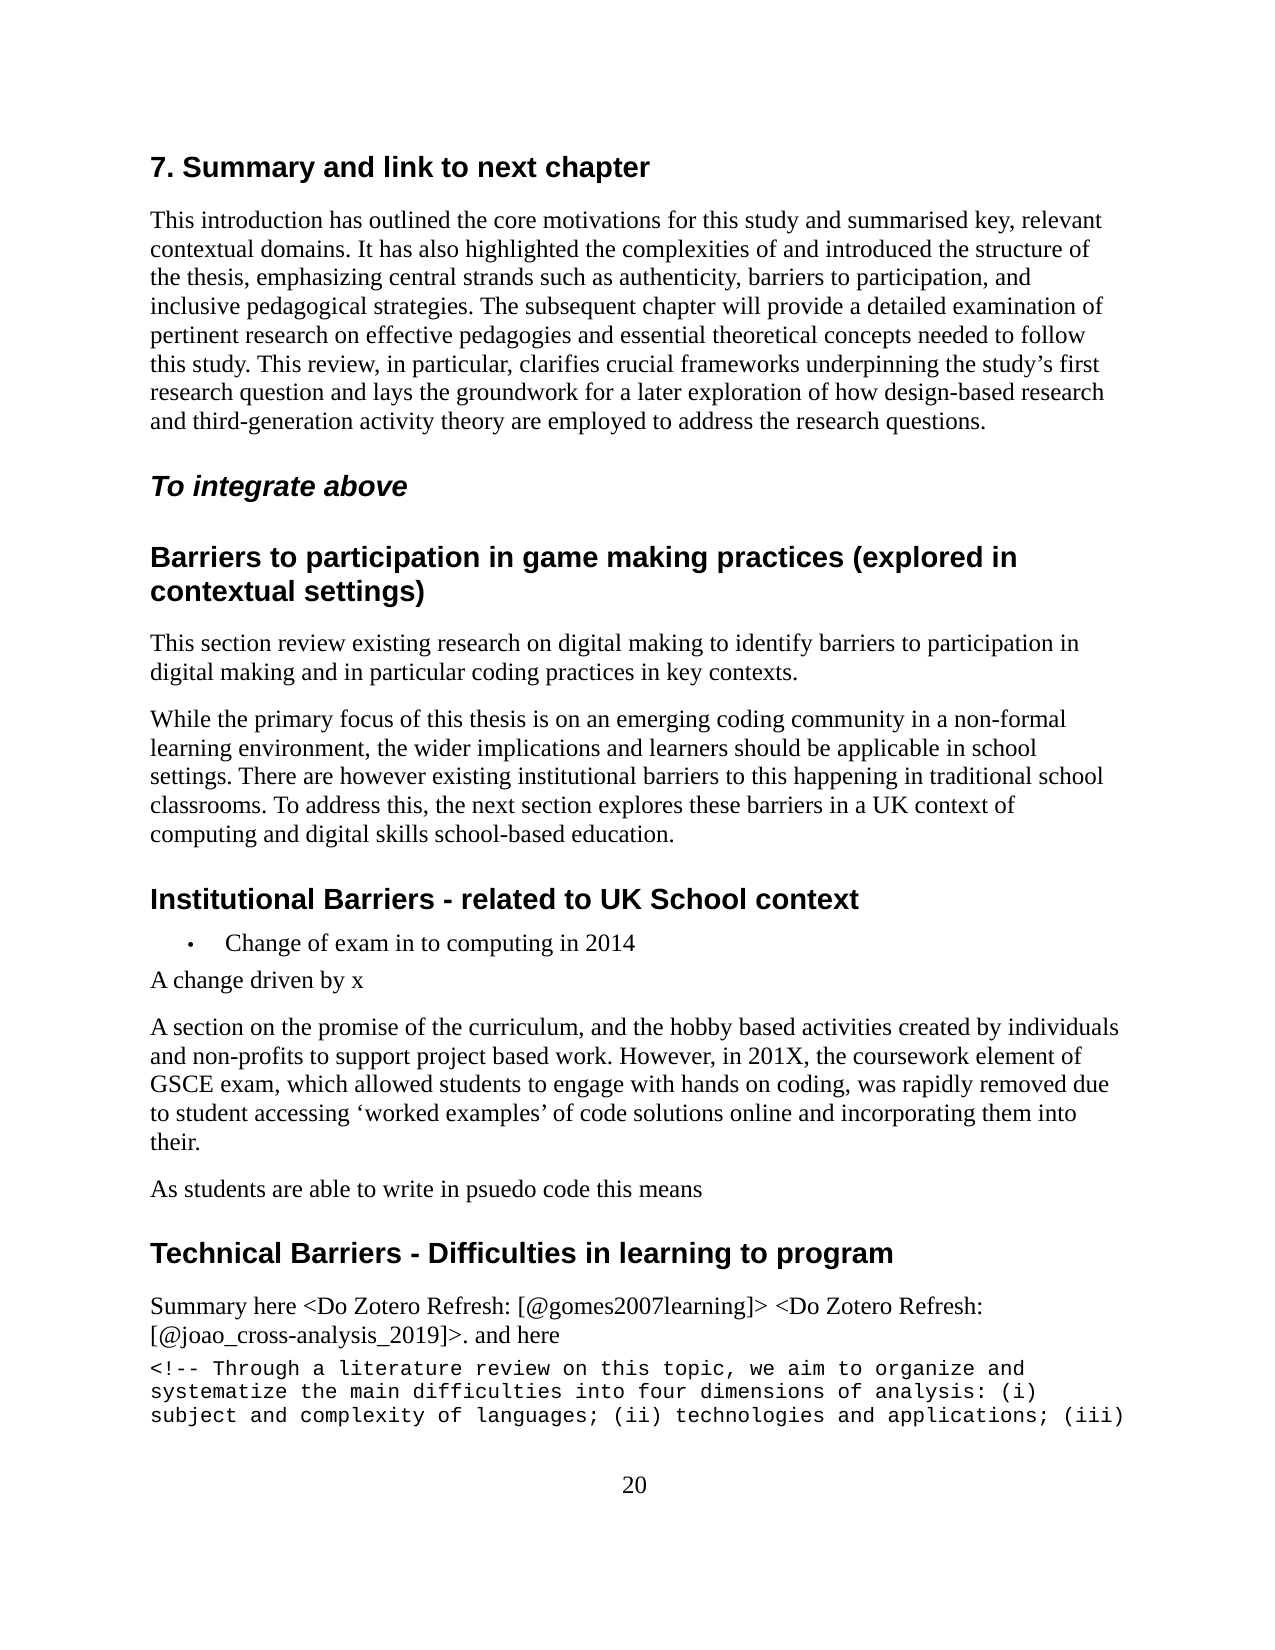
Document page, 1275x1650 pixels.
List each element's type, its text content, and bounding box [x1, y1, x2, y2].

text As students are able to write in psuedo code this means [150, 1174, 1125, 1202]
text A section on the promise of the curriculum, and the hobby based activities created by individuals and non-profits to support project based work. However, in 201X, the coursework element of GSCE exam, which allowed students to engage with hands on coding, was rapidly removed due to student accessing ‘worked examples’ of code solutions online and incorporating them into their. [150, 1012, 1125, 1156]
text This introduction has outlined the core motivations for this study and summarised key, relevant contextual domains. It has also highlighted the complexities of and introduced the structure of the thesis, emphasizing central strands such as authenticity, barriers to participation, and inclusive pedagogical strategies. The subsequent chapter will provide a detailed examination of pertinent research on effective pedagogies and essential theoretical concepts needed to follow this study. This review, in particular, clarifies crucial frameworks underpinning the study’s first research question and lays the groundwork for a later exploration of how design-based research and third-generation activity theory are employed to address the research questions. [150, 205, 1125, 435]
text <!-- Through a literature review on this topic, we aim to organize and systematize the main difficulties into four dimensions of analysis: (i) subject and complexity of languages; (ii) technologies and applications; (iii) [150, 1358, 1125, 1429]
text A change driven by x [150, 965, 1125, 994]
subtitle Technical Barriers - Difficulties in learning to program [150, 1236, 1125, 1270]
subtitle To integrate above [150, 469, 1125, 502]
text While the primary focus of this thesis is on an emerging coding community in a non-formal learning environment, the wider implications and learners should be applicable in school settings. There are however existing institutional barriers to this happening in traditional school classrooms. To address this, the next section explores these barriers in a UK context of computing and digital skills school-based education. [150, 704, 1125, 848]
subtitle Barriers to participation in game making practices (explored in contextual settings) [150, 540, 1125, 607]
list Change of exam in to computing in 2014 [187, 928, 1125, 956]
subtitle 7. Summary and link to next chapter [150, 150, 1125, 183]
text This section review existing research on digital making to identify barriers to participation in digital making and in particular coding practices in key contexts. [150, 628, 1125, 686]
text Summary here <Do Zotero Refresh: [@gomes2007learning]> <Do Zotero Refresh: [@joao_cross-analysis_2019]>. and here [150, 1291, 1125, 1349]
subtitle Institutional Barriers - related to UK School context [150, 882, 1125, 915]
